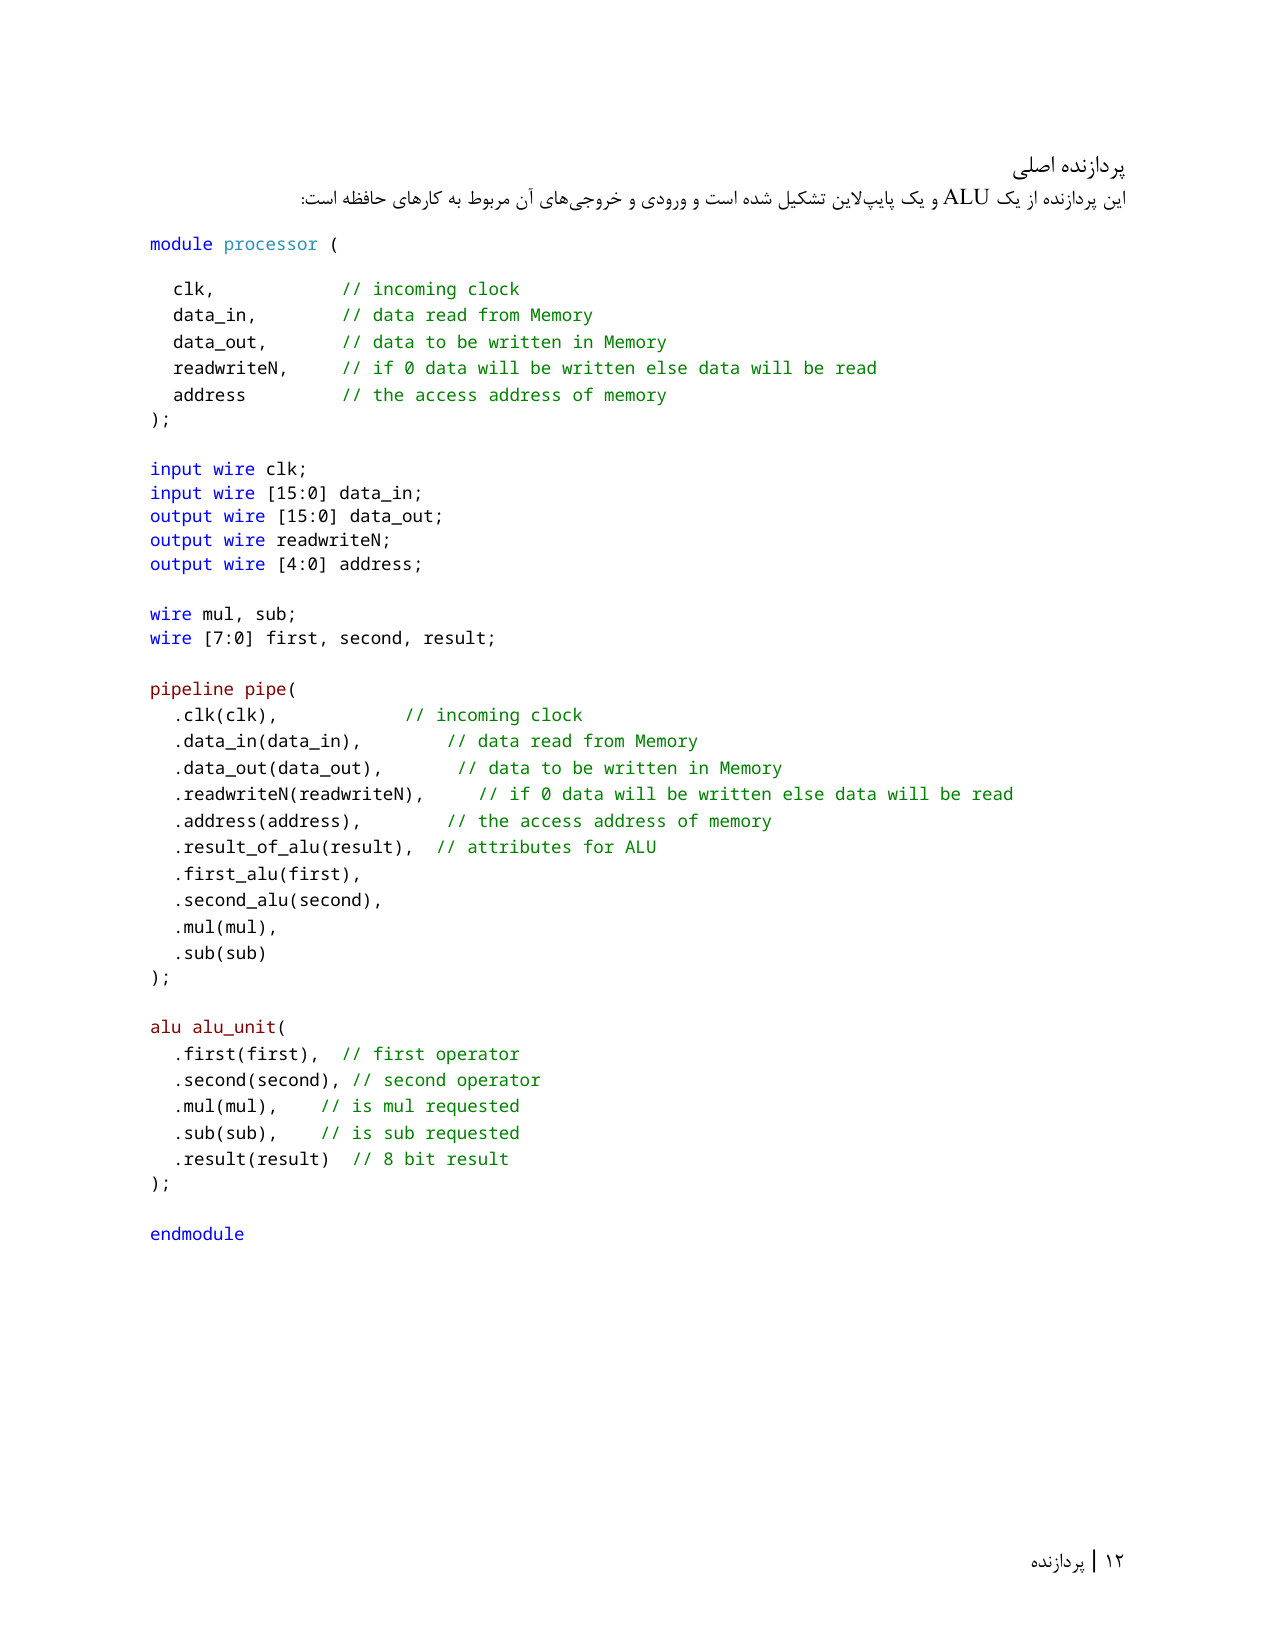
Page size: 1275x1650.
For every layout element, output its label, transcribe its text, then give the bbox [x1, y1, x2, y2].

text address // the access address of memory [150, 380, 1125, 406]
text pipeline pipe( [150, 676, 1125, 700]
text .second(second), // second operator [150, 1065, 1125, 1092]
text clk, // incoming clock [150, 274, 1125, 300]
text .second_alu(second), [150, 885, 1125, 912]
text endmodule [150, 1221, 1125, 1245]
text .clk(clk), // incoming clock [150, 700, 1125, 726]
text .result(result) // 8 bit result [150, 1144, 1125, 1171]
text .address(address), // the access address of memory [150, 806, 1125, 832]
text data_out, // data to be written in Memory [150, 327, 1125, 353]
text data_in, // data read from Memory [150, 300, 1125, 327]
text readwriteN, // if 0 data will be written else data will be read [150, 353, 1125, 380]
text .data_in(data_in), // data read from Memory [150, 726, 1125, 753]
text output wire [15:0] data_out; [150, 504, 1125, 528]
text .mul(mul), [150, 912, 1125, 938]
text .first_alu(first), [150, 859, 1125, 885]
subtitle پردازنده اصلی [150, 154, 1125, 181]
text ); [150, 964, 1125, 988]
text alu alu_unit( [150, 1015, 1125, 1039]
text input wire clk; [150, 456, 1125, 480]
text .data_out(data_out), // data to be written in Memory [150, 753, 1125, 779]
text .sub(sub), // is sub requested [150, 1118, 1125, 1144]
text .result_of_alu(result), // attributes for ALU [150, 832, 1125, 859]
text output wire readwriteN; [150, 528, 1125, 552]
text ); [150, 1171, 1125, 1195]
text ); [150, 406, 1125, 430]
text .readwriteN(readwriteN), // if 0 data will be written else data will be read [150, 779, 1125, 806]
text این پردازنده از یک ALU و یک پایپ‌لاین تشکیل شده است و ورودی و خروجی‌های آن مربوط به کارهای حافظه است: [150, 183, 1125, 213]
text input wire [15:0] data_in; [150, 480, 1125, 504]
text .mul(mul), // is mul requested [150, 1092, 1125, 1118]
text wire [7:0] first, second, result; [150, 626, 1125, 650]
text wire mul, sub; [150, 602, 1125, 626]
text output wire [4:0] address; [150, 552, 1125, 576]
text .first(first), // first operator [150, 1039, 1125, 1065]
text module processor ( [150, 232, 1125, 255]
text .sub(sub) [150, 938, 1125, 964]
